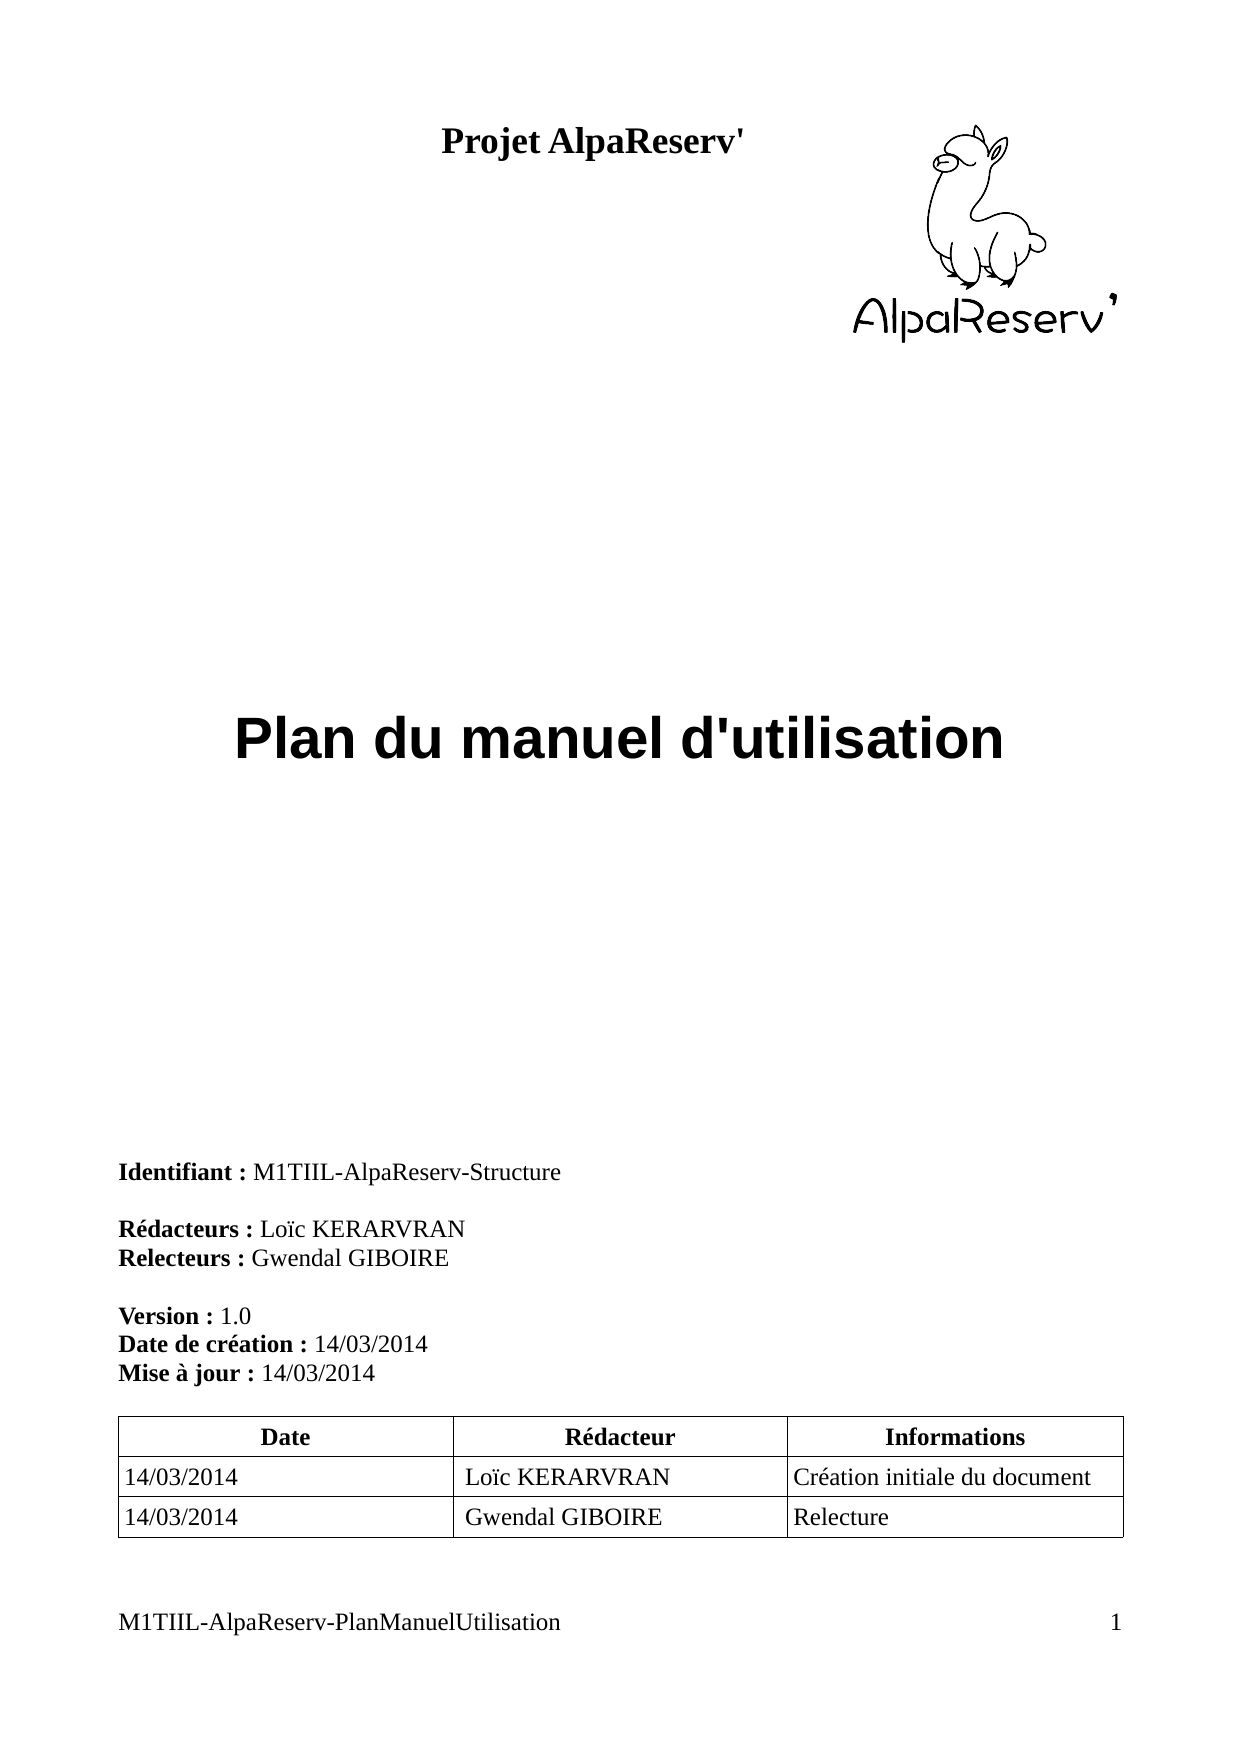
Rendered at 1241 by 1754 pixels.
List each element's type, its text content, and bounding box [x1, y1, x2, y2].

text Date de création : 14/03/2014 [118, 1329, 1122, 1358]
table_header Rédacteur [454, 1417, 787, 1456]
table_header Informations [788, 1417, 1123, 1456]
table_cell 14/03/2014 [119, 1457, 453, 1496]
text Mise à jour : 14/03/2014 [118, 1358, 1122, 1416]
table_header Date [119, 1417, 453, 1456]
text Relecteurs : Gwendal GIBOIRE [118, 1243, 1122, 1272]
text Projet AlpaReserv' [118, 118, 1122, 161]
text Version : 1.0 [118, 1301, 1122, 1329]
table_cell Création initiale du document [788, 1457, 1123, 1496]
text Identifiant : M1TIIL-AlpaReserv-Structure [118, 1157, 1122, 1186]
table_cell Relecture [788, 1497, 1123, 1537]
title Plan du manuel d'utilisation [118, 704, 1122, 771]
picture [847, 120, 1122, 347]
text Rédacteurs : Loïc KERARVRAN [118, 1214, 1122, 1243]
table_cell Gwendal GIBOIRE [454, 1497, 787, 1537]
table_cell Loïc KERARVRAN [454, 1457, 787, 1496]
table_cell 14/03/2014 [119, 1497, 453, 1537]
